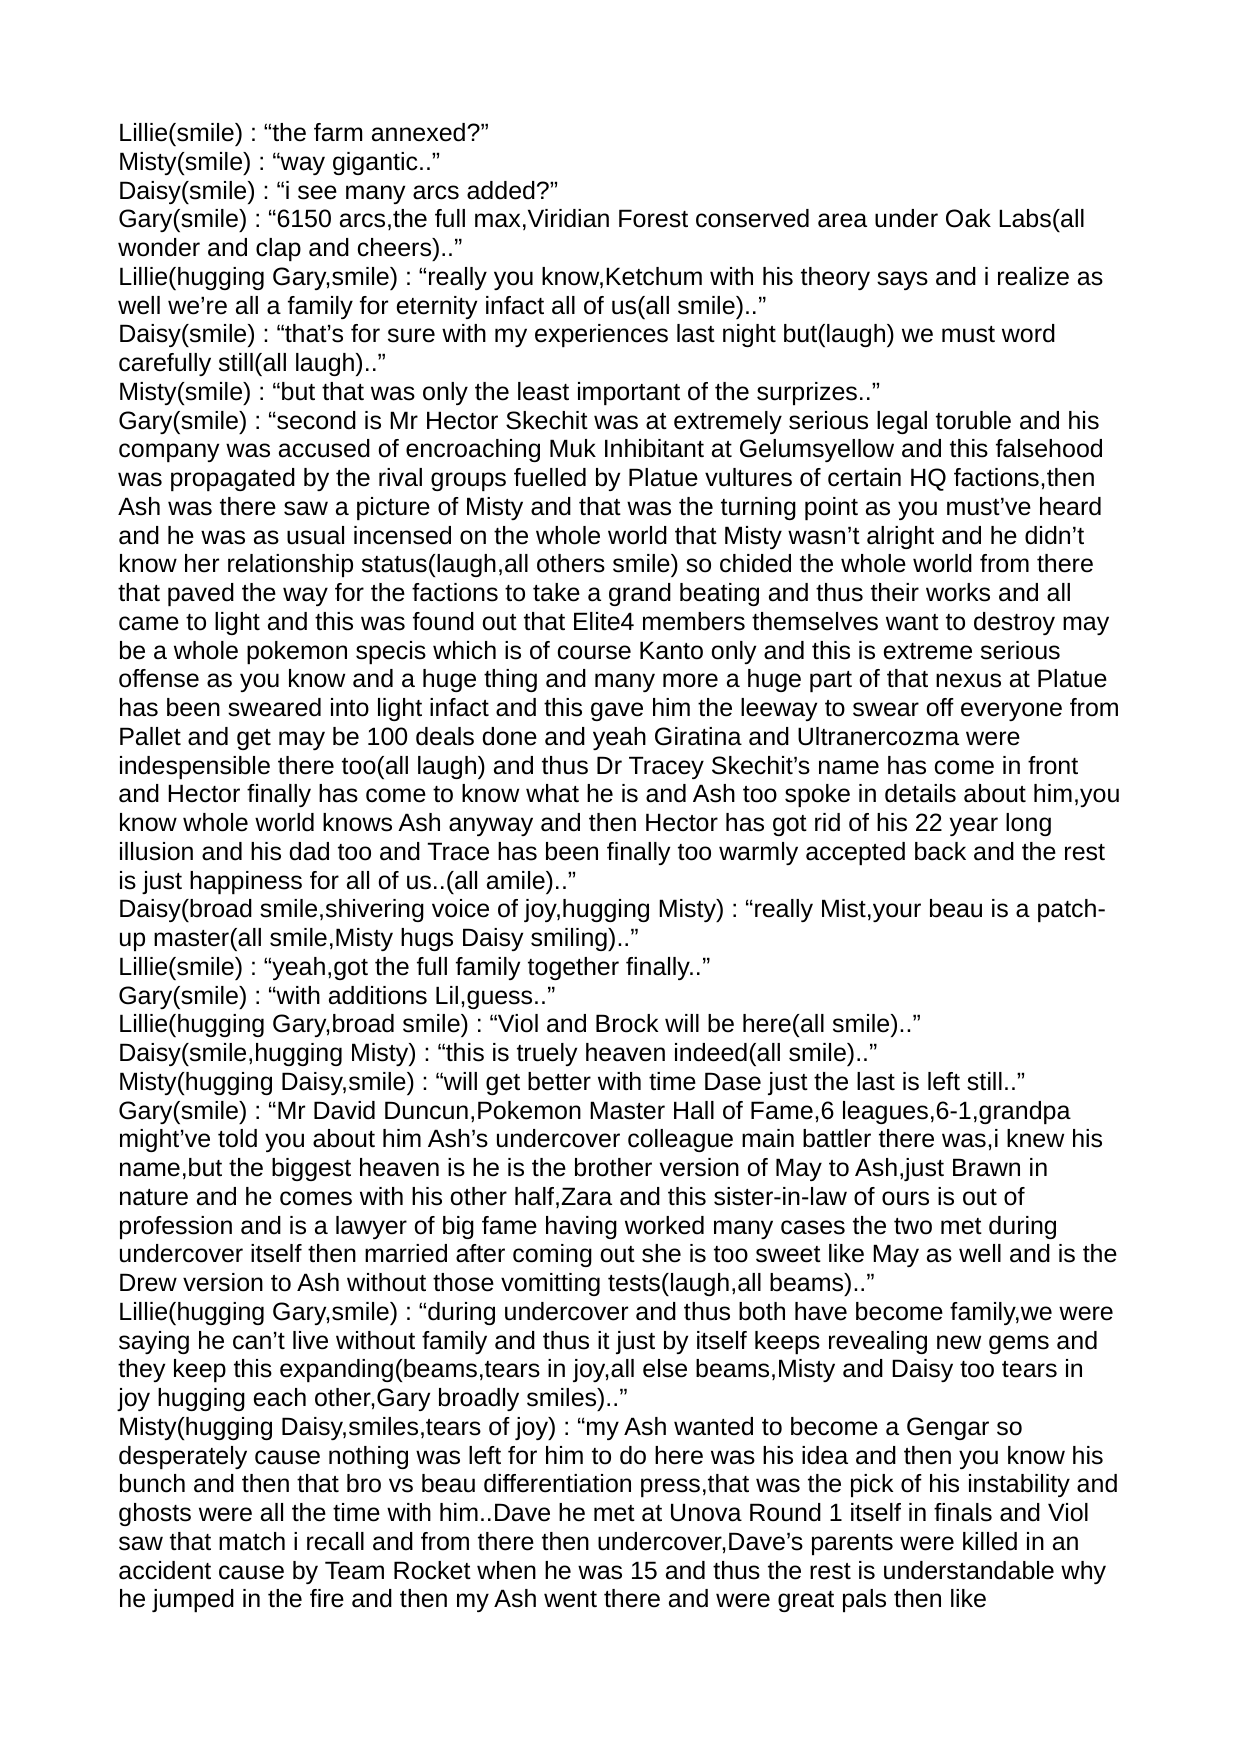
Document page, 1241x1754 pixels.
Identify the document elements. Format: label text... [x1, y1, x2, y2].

text Lillie(smile) : “the farm annexed?” [118, 118, 1122, 147]
text Misty(smile) : “but that was only the least important of the surprizes..” [118, 377, 1122, 406]
text Lillie(hugging Gary,smile) : “really you know,Ketchum with his theory says and i realize as well we’re all a family for eternity infact all of us(all smile)..” [118, 262, 1122, 319]
text Lillie(hugging Gary,smile) : “during undercover and thus both have become family,we were saying he can’t live without family and thus it just by itself keeps revealing new gems and they keep this expanding(beams,tears in joy,all else beams,Misty and Daisy too tears in joy hugging each other,Gary broadly smiles)..” [118, 1297, 1122, 1412]
text Lillie(smile) : “yeah,got the full family together finally..” [118, 952, 1122, 981]
text Misty(hugging Daisy,smile) : “will get better with time Dase just the last is left still..” [118, 1067, 1122, 1096]
text Daisy(broad smile,shivering voice of joy,hugging Misty) : “really Mist,your beau is a patch-up master(all smile,Misty hugs Daisy smiling)..” [118, 894, 1122, 952]
text Gary(smile) : “with additions Lil,guess..” [118, 981, 1122, 1009]
text Gary(smile) : “6150 arcs,the full max,Viridian Forest conserved area under Oak Labs(all wonder and clap and cheers)..” [118, 204, 1122, 262]
text Misty(smile) : “way gigantic..” [118, 147, 1122, 176]
text Daisy(smile) : “i see many arcs added?” [118, 176, 1122, 204]
text Gary(smile) : “second is Mr Hector Skechit was at extremely serious legal toruble and his company was accused of encroaching Muk Inhibitant at Gelumsyellow and this falsehood was propagated by the rival groups fuelled by Platue vultures of certain HQ factions,then Ash was there saw a picture of Misty and that was the turning point as you must’ve heard and he was as usual incensed on the whole world that Misty wasn’t alright and he didn’t know her relationship status(laugh,all others smile) so chided the whole world from there that paved the way for the factions to take a grand beating and thus their works and all came to light and this was found out that Elite4 members themselves want to destroy may be a whole pokemon specis which is of course Kanto only and this is extreme serious offense as you know and a huge thing and many more a huge part of that nexus at Platue has been sweared into light infact and this gave him the leeway to swear off everyone from Pallet and get may be 100 deals done and yeah Giratina and Ultranercozma were indespensible there too(all laugh) and thus Dr Tracey Skechit’s name has come in front and Hector finally has come to know what he is and Ash too spoke in details about him,you know whole world knows Ash anyway and then Hector has got rid of his 22 year long illusion and his dad too and Trace has been finally too warmly accepted back and the rest is just happiness for all of us..(all amile)..” [118, 406, 1122, 894]
text Daisy(smile,hugging Misty) : “this is truely heaven indeed(all smile)..” [118, 1038, 1122, 1067]
text Lillie(hugging Gary,broad smile) : “Viol and Brock will be here(all smile)..” [118, 1009, 1122, 1038]
text Misty(hugging Daisy,smiles,tears of joy) : “my Ash wanted to become a Gengar so desperately cause nothing was left for him to do here was his idea and then you know his bunch and then that bro vs beau differentiation press,that was the pick of his instability and ghosts were all the time with him..Dave he met at Unova Round 1 itself in finals and Viol saw that match i recall and from there then undercover,Dave’s parents were killed in an accident cause by Team Rocket when he was 15 and thus the rest is understandable why he jumped in the fire and then my Ash went there and were great pals then like [118, 1412, 1122, 1613]
text Gary(smile) : “Mr David Duncun,Pokemon Master Hall of Fame,6 leagues,6-1,grandpa might’ve told you about him Ash’s undercover colleague main battler there was,i knew his name,but the biggest heaven is he is the brother version of May to Ash,just Brawn in nature and he comes with his other half,Zara and this sister-in-law of ours is out of profession and is a lawyer of big fame having worked many cases the two met during undercover itself then married after coming out she is too sweet like May as well and is the Drew version to Ash without those vomitting tests(laugh,all beams)..” [118, 1096, 1122, 1297]
text Daisy(smile) : “that’s for sure with my experiences last night but(laugh) we must word carefully still(all laugh)..” [118, 319, 1122, 377]
